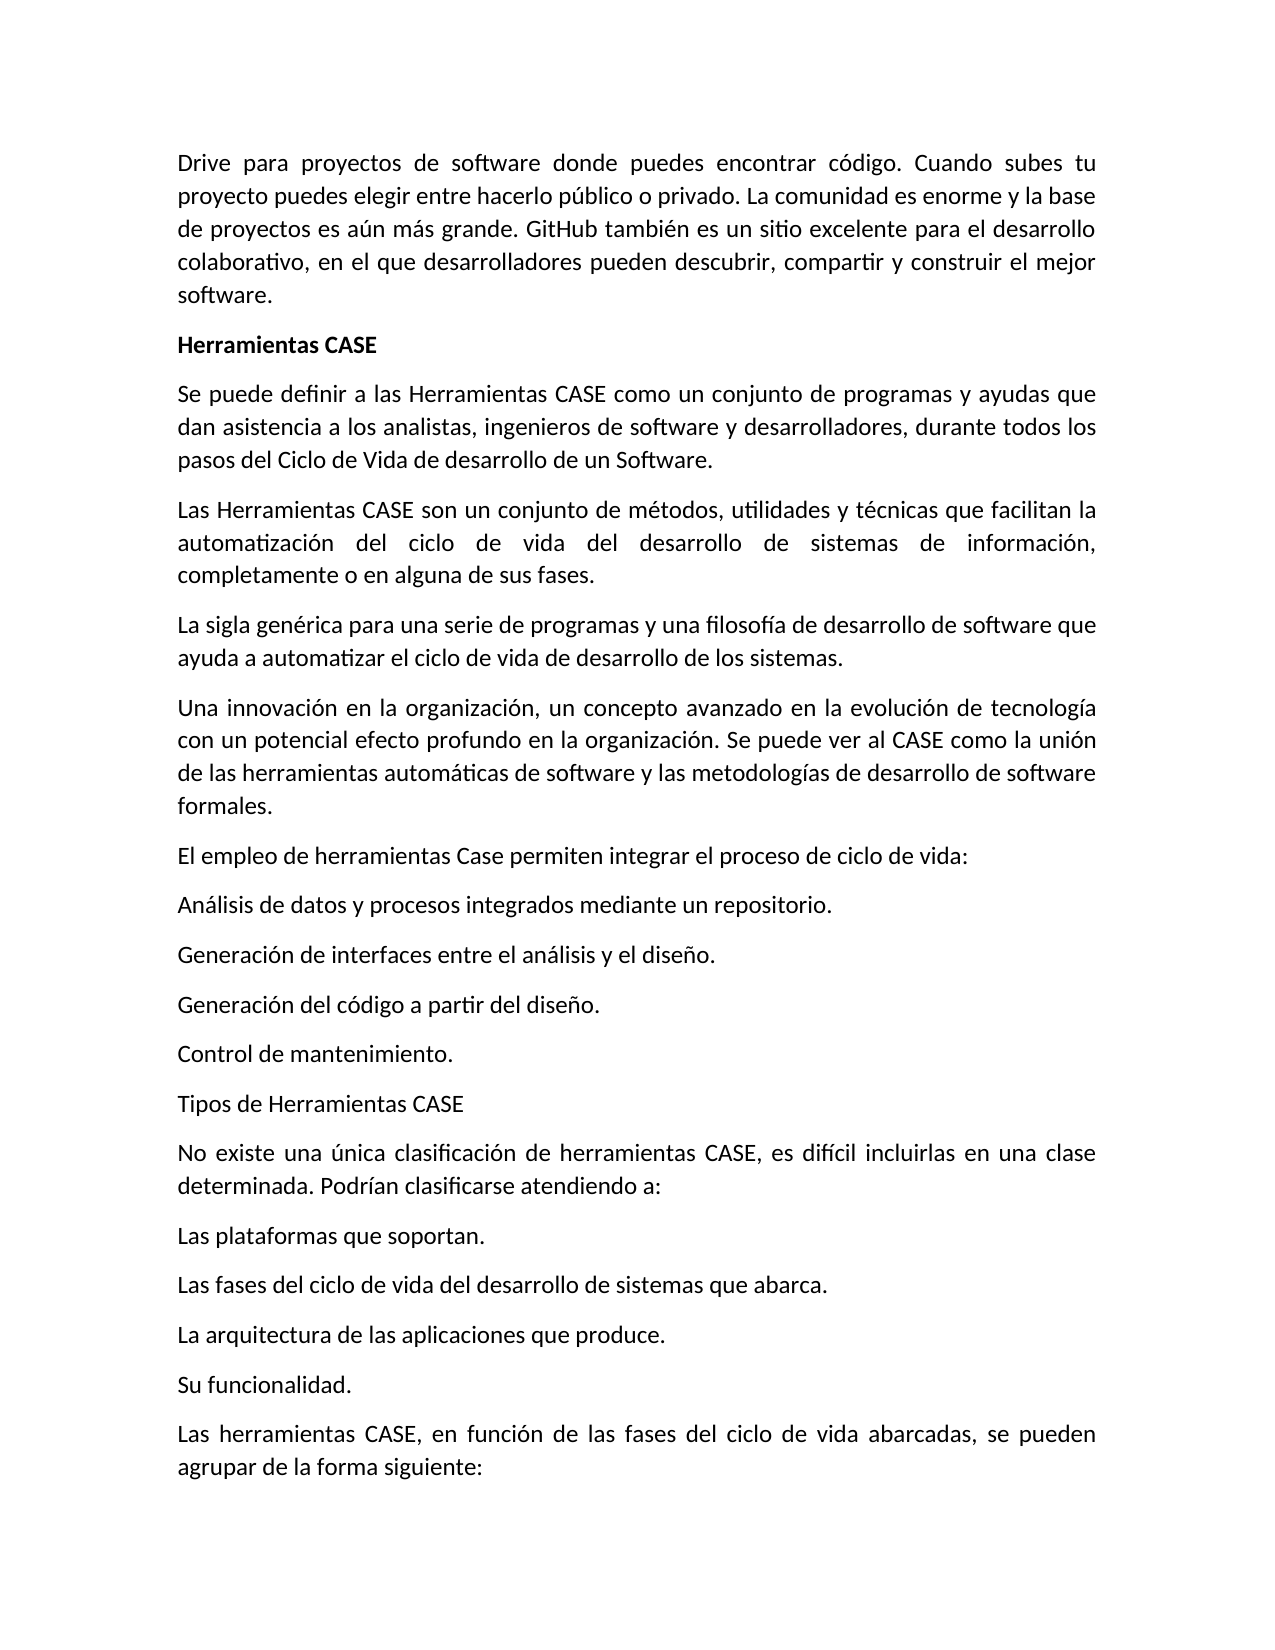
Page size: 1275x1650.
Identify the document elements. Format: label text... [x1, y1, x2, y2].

text La sigla genérica para una serie de programas y una filosofía de desarrollo de software que ayuda a automatizar el ciclo de vida de desarrollo de los sistemas. [177, 609, 1098, 673]
text Drive para proyectos de software donde puedes encontrar código. Cuando subes tu proyecto puedes elegir entre hacerlo público o privado. La comunidad es enorme y la base de proyectos es aún más grande. GitHub también es un sitio excelente para el desarrollo colaborativo, en el que desarrolladores pueden descubrir, compartir y construir el mejor software. [177, 148, 1098, 310]
text No existe una única clasificación de herramientas CASE, es difícil incluirlas en una clase determinada. Podrían clasificarse atendiendo a: [177, 1138, 1098, 1201]
text Las fases del ciclo de vida del desarrollo de sistemas que abarca. [177, 1270, 1098, 1300]
text Las herramientas CASE, en función de las fases del ciclo de vida abarcadas, se pueden agrupar de la forma siguiente: [177, 1418, 1098, 1482]
text Análisis de datos y procesos integrados mediante un repositorio. [177, 890, 1098, 920]
text Su funcionalidad. [177, 1369, 1098, 1399]
text El empleo de herramientas Case permiten integrar el proceso de ciclo de vida: [177, 840, 1098, 871]
text Las Herramientas CASE son un conjunto de métodos, utilidades y técnicas que facilitan la automatización del ciclo de vida del desarrollo de sistemas de información, completamente o en alguna de sus fases. [177, 494, 1098, 590]
text Tipos de Herramientas CASE [177, 1088, 1098, 1118]
text Las plataformas que soportan. [177, 1220, 1098, 1251]
text Herramientas CASE [177, 329, 1098, 359]
text Generación del código a partir del diseño. [177, 989, 1098, 1019]
text Generación de interfaces entre el análisis y el diseño. [177, 939, 1098, 970]
text Control de mantenimiento. [177, 1038, 1098, 1069]
text Se puede definir a las Herramientas CASE como un conjunto de programas y ayudas que dan asistencia a los analistas, ingenieros de software y desarrolladores, durante todos los pasos del Ciclo de Vida de desarrollo de un Software. [177, 378, 1098, 475]
text La arquitectura de las aplicaciones que produce. [177, 1319, 1098, 1350]
text Una innovación en la organización, un concepto avanzado en la evolución de tecnología con un potencial efecto profundo en la organización. Se puede ver al CASE como la unión de las herramientas automáticas de software y las metodologías de desarrollo de software formales. [177, 692, 1098, 821]
